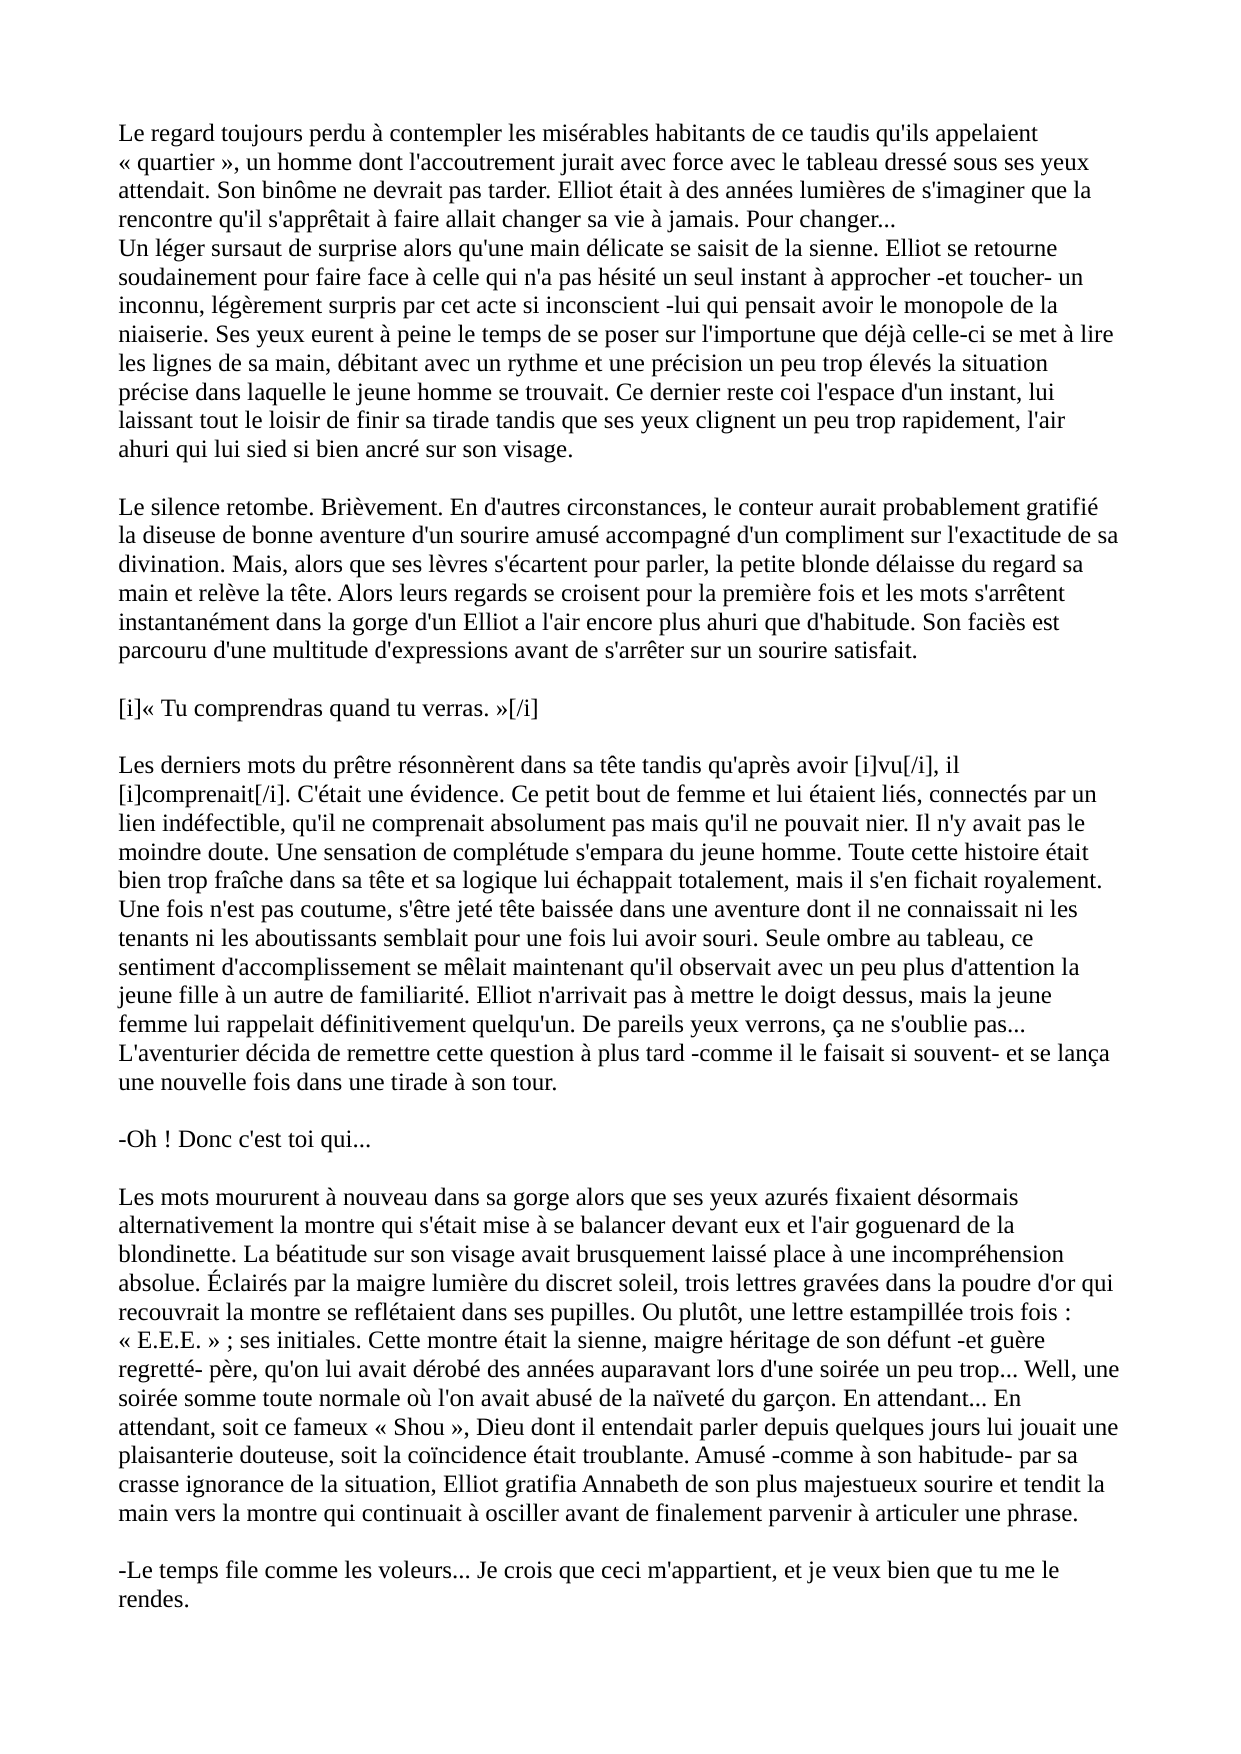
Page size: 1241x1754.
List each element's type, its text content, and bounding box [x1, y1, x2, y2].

text -Oh ! Donc c'est toi qui... [118, 1124, 1122, 1153]
text Le regard toujours perdu à contempler les misérables habitants de ce taudis qu'ils appelaient « quartier », un homme dont l'accoutrement jurait avec force avec le tableau dressé sous ses yeux attendait. Son binôme ne devrait pas tarder. Elliot était à des années lumières de s'imaginer que la rencontre qu'il s'apprêtait à faire allait changer sa vie à jamais. Pour changer... [118, 118, 1122, 233]
text Les derniers mots du prêtre résonnèrent dans sa tête tandis qu'après avoir [i]vu[/i], il [i]comprenait[/i]. C'était une évidence. Ce petit bout de femme et lui étaient liés, connectés par un lien indéfectible, qu'il ne comprenait absolument pas mais qu'il ne pouvait nier. Il n'y avait pas le moindre doute. Une sensation de complétude s'empara du jeune homme. Toute cette histoire était bien trop fraîche dans sa tête et sa logique lui échappait totalement, mais il s'en fichait royalement. Une fois n'est pas coutume, s'être jeté tête baissée dans une aventure dont il ne connaissait ni les tenants ni les aboutissants semblait pour une fois lui avoir souri. Seule ombre au tableau, ce sentiment d'accomplissement se mêlait maintenant qu'il observait avec un peu plus d'attention la jeune fille à un autre de familiarité. Elliot n'arrivait pas à mettre le doigt dessus, mais la jeune femme lui rappelait définitivement quelqu'un. De pareils yeux verrons, ça ne s'oublie pas... L'aventurier décida de remettre cette question à plus tard -comme il le faisait si souvent- et se lança une nouvelle fois dans une tirade à son tour. [118, 751, 1122, 1096]
text [i]« Tu comprendras quand tu verras. »[/i] [118, 693, 1122, 722]
text Les mots moururent à nouveau dans sa gorge alors que ses yeux azurés fixaient désormais alternativement la montre qui s'était mise à se balancer devant eux et l'air goguenard de la blondinette. La béatitude sur son visage avait brusquement laissé place à une incompréhension absolue. Éclairés par la maigre lumière du discret soleil, trois lettres gravées dans la poudre d'or qui recouvrait la montre se reflétaient dans ses pupilles. Ou plutôt, une lettre estampillée trois fois : « E.E.E. » ; ses initiales. Cette montre était la sienne, maigre héritage de son défunt -et guère regretté- père, qu'on lui avait dérobé des années auparavant lors d'une soirée un peu trop... Well, une soirée somme toute normale où l'on avait abusé de la naïveté du garçon. En attendant... En attendant, soit ce fameux « Shou », Dieu dont il entendait parler depuis quelques jours lui jouait une plaisanterie douteuse, soit la coïncidence était troublante. Amusé -comme à son habitude- par sa crasse ignorance de la situation, Elliot gratifia Annabeth de son plus majestueux sourire et tendit la main vers la montre qui continuait à osciller avant de finalement parvenir à articuler une phrase. [118, 1182, 1122, 1527]
text Le silence retombe. Brièvement. En d'autres circonstances, le conteur aurait probablement gratifié la diseuse de bonne aventure d'un sourire amusé accompagné d'un compliment sur l'exactitude de sa divination. Mais, alors que ses lèvres s'écartent pour parler, la petite blonde délaisse du regard sa main et relève la tête. Alors leurs regards se croisent pour la première fois et les mots s'arrêtent instantanément dans la gorge d'un Elliot a l'air encore plus ahuri que d'habitude. Son faciès est parcouru d'une multitude d'expressions avant de s'arrêter sur un sourire satisfait. [118, 492, 1122, 664]
text -Le temps file comme les voleurs... Je crois que ceci m'appartient, et je veux bien que tu me le rendes. [118, 1556, 1122, 1613]
text Un léger sursaut de surprise alors qu'une main délicate se saisit de la sienne. Elliot se retourne soudainement pour faire face à celle qui n'a pas hésité un seul instant à approcher -et toucher- un inconnu, légèrement surpris par cet acte si inconscient -lui qui pensait avoir le monopole de la niaiserie. Ses yeux eurent à peine le temps de se poser sur l'importune que déjà celle-ci se met à lire les lignes de sa main, débitant avec un rythme et une précision un peu trop élevés la situation précise dans laquelle le jeune homme se trouvait. Ce dernier reste coi l'espace d'un instant, lui laissant tout le loisir de finir sa tirade tandis que ses yeux clignent un peu trop rapidement, l'air ahuri qui lui sied si bien ancré sur son visage. [118, 233, 1122, 463]
